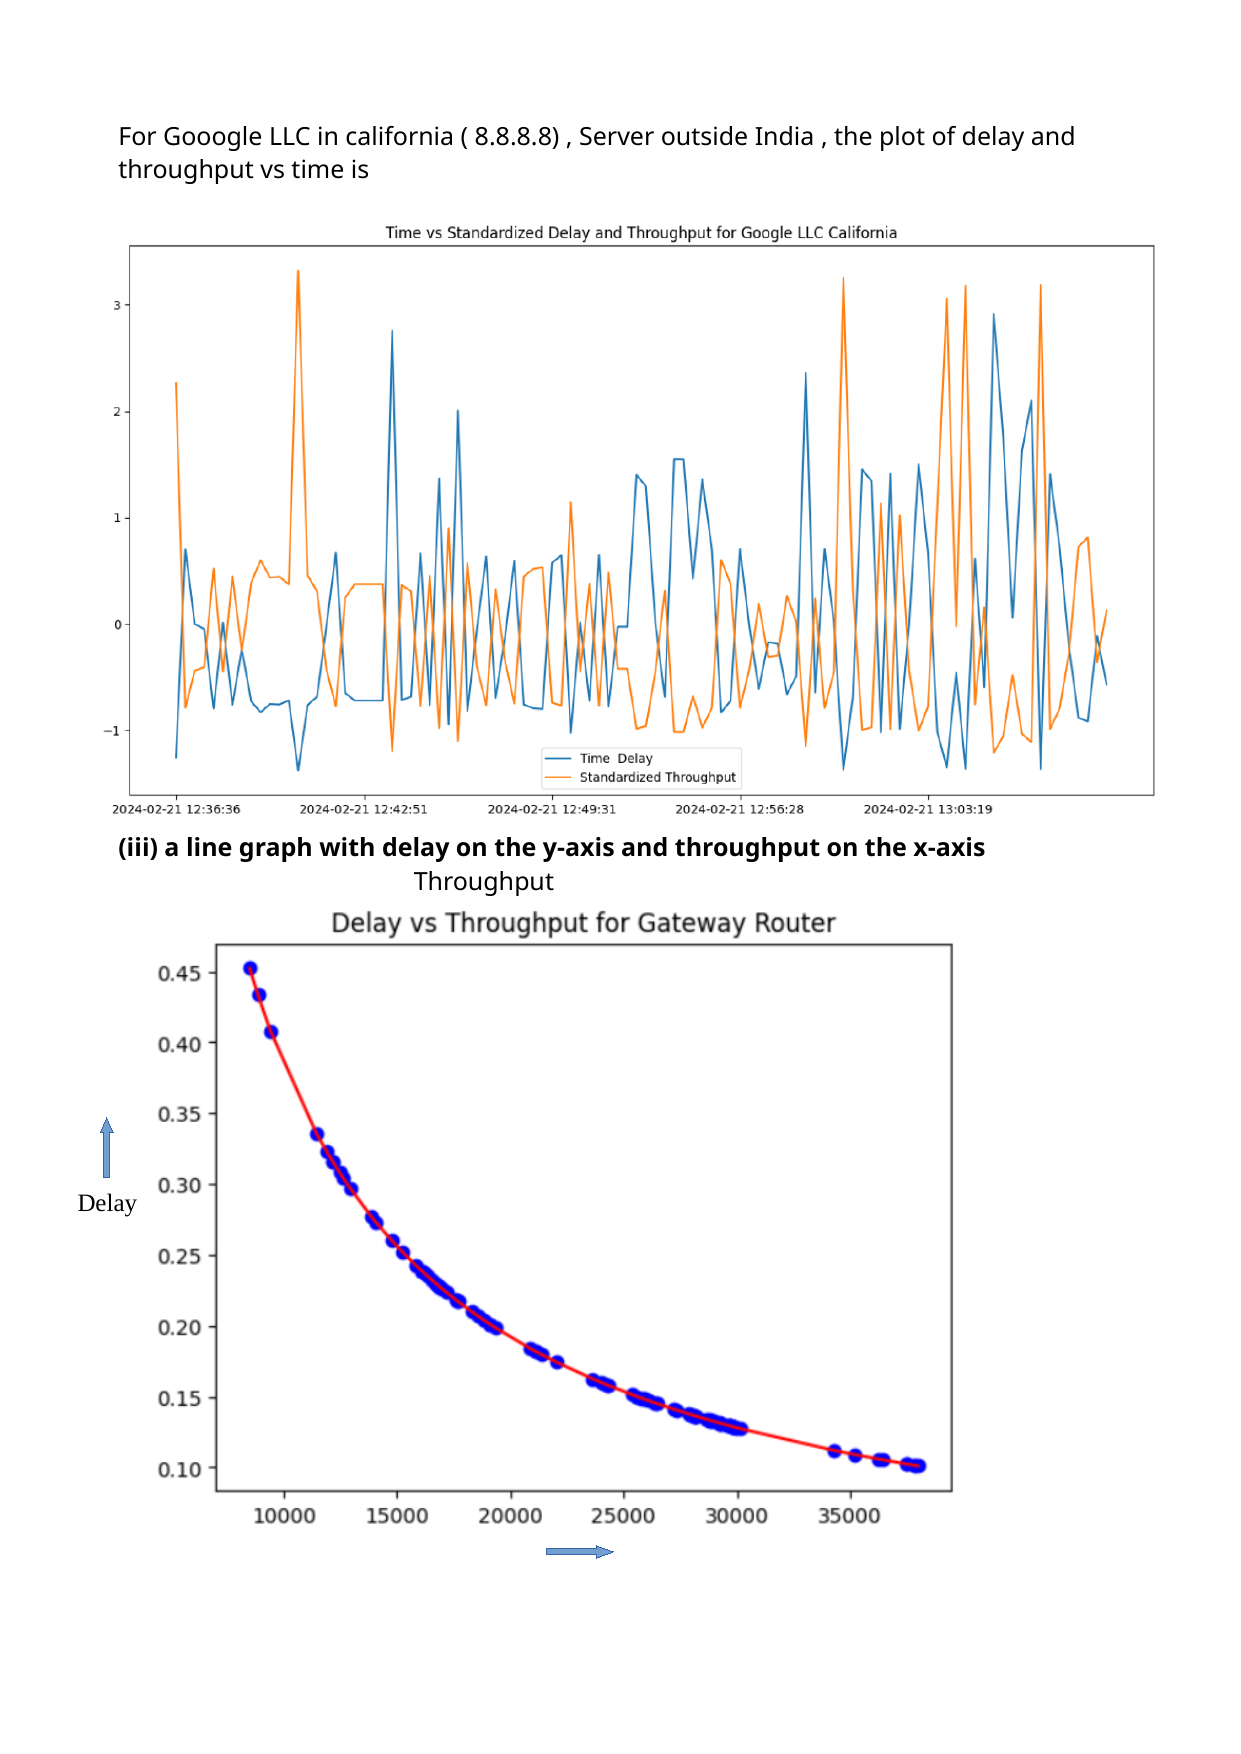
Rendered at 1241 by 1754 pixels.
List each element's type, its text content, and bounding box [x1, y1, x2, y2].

picture [81, 220, 1159, 830]
text (iii) a line graph with delay on the y-axis and throughput on the x-axis [118, 830, 1122, 864]
picture [135, 898, 1140, 1532]
text For Gooogle LLC in california ( 8.8.8.8) , Server outside India , the plot of delay and throughput vs time is [118, 118, 1122, 186]
text Throughput [118, 864, 1122, 898]
